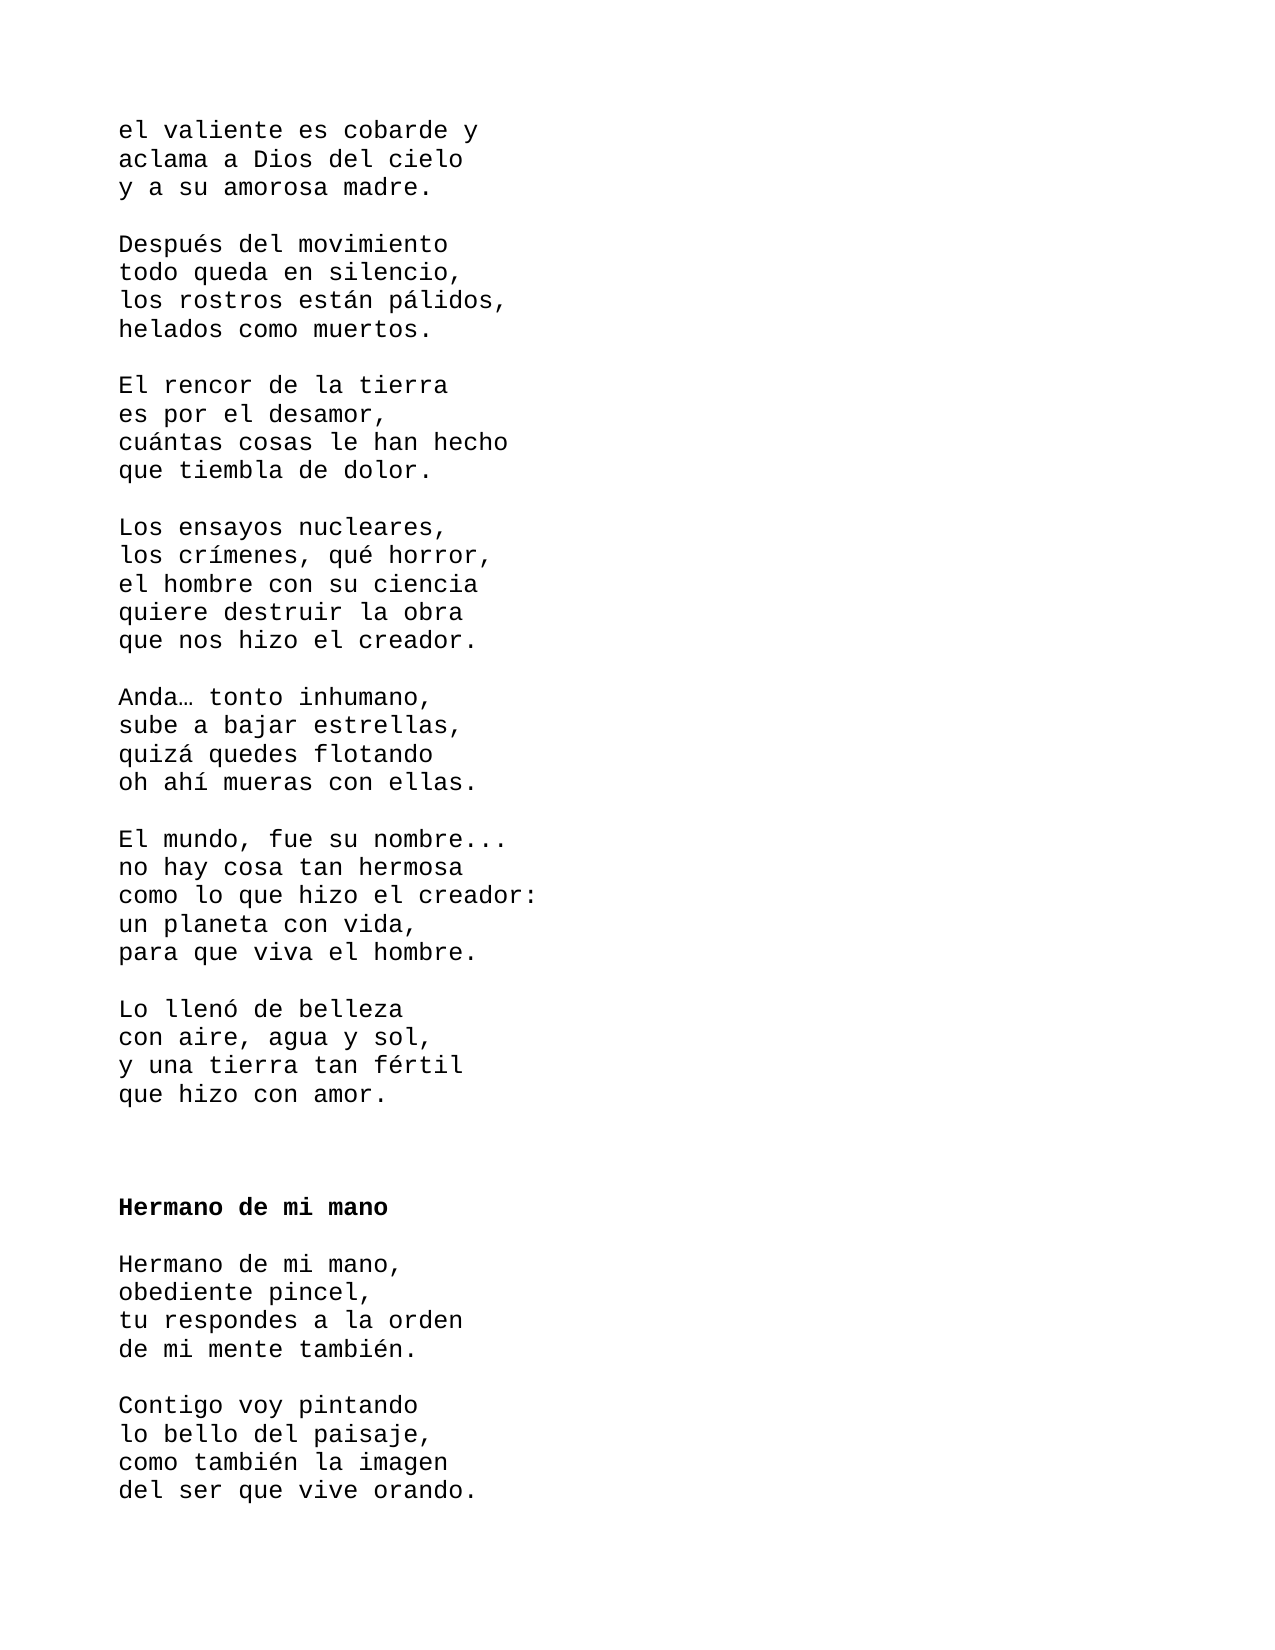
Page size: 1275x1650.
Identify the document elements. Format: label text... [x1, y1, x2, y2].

text el valiente es cobarde y [118, 118, 1157, 146]
text aclama a Dios del cielo [118, 146, 1157, 175]
text que nos hizo el creador. [118, 628, 1157, 656]
text los crímenes, qué horror, [118, 543, 1157, 571]
text un planeta con vida, [118, 911, 1157, 940]
text lo bello del paisaje, [118, 1421, 1157, 1450]
text para que viva el hombre. [118, 940, 1157, 968]
text Hermano de mi mano, [118, 1251, 1157, 1280]
text es por el desamor, [118, 401, 1157, 430]
text de mi mente también. [118, 1336, 1157, 1365]
text que hizo con amor. [118, 1081, 1157, 1110]
text los rostros están pálidos, [118, 288, 1157, 316]
text sube a bajar estrellas, [118, 713, 1157, 741]
text Contigo voy pintando [118, 1393, 1157, 1421]
text cuántas cosas le han hecho [118, 430, 1157, 458]
text helados como muertos. [118, 316, 1157, 345]
text obediente pincel, [118, 1280, 1157, 1308]
text que tiembla de dolor. [118, 458, 1157, 486]
text Después del movimiento [118, 231, 1157, 260]
text como lo que hizo el creador: [118, 883, 1157, 911]
text Hermano de mi mano [118, 1195, 1157, 1223]
text tu respondes a la orden [118, 1308, 1157, 1336]
text Lo llenó de belleza [118, 996, 1157, 1025]
text quiere destruir la obra [118, 600, 1157, 628]
text El mundo, fue su nombre... [118, 826, 1157, 855]
text con aire, agua y sol, [118, 1025, 1157, 1053]
text y una tierra tan fértil [118, 1053, 1157, 1081]
text oh ahí mueras con ellas. [118, 770, 1157, 798]
text Anda… tonto inhumano, [118, 685, 1157, 713]
text todo queda en silencio, [118, 260, 1157, 288]
text El rencor de la tierra [118, 373, 1157, 401]
text como también la imagen [118, 1450, 1157, 1478]
text del ser que vive orando. [118, 1478, 1157, 1506]
text y a su amorosa madre. [118, 175, 1157, 203]
text Los ensayos nucleares, [118, 515, 1157, 543]
text quizá quedes flotando [118, 741, 1157, 770]
text no hay cosa tan hermosa [118, 855, 1157, 883]
text el hombre con su ciencia [118, 571, 1157, 600]
